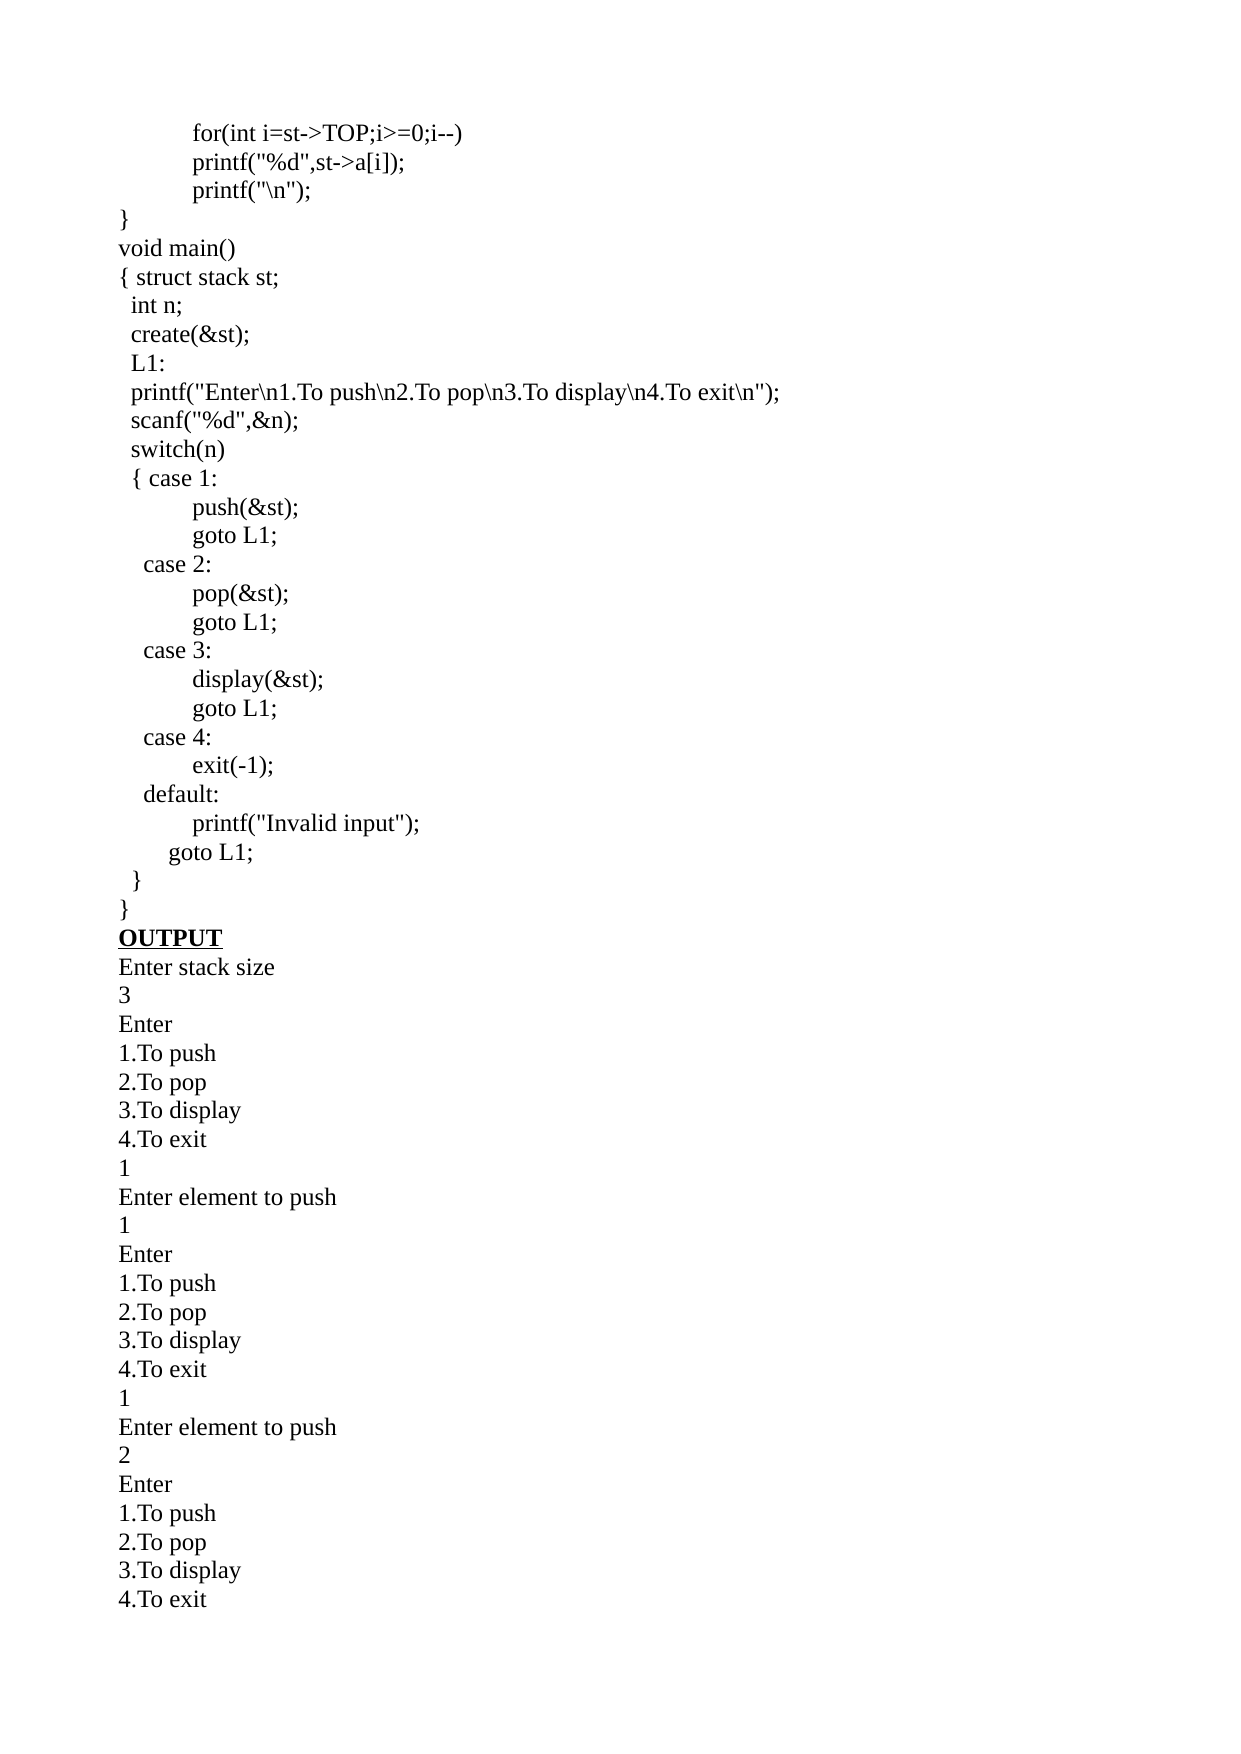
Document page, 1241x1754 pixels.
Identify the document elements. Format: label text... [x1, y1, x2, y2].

text case 3: [118, 636, 1122, 664]
text printf("Invalid input"); [118, 808, 1122, 837]
text 2.To pop [118, 1527, 1122, 1556]
text Enter element to push [118, 1182, 1122, 1211]
text void main() [118, 233, 1122, 262]
text 2.To pop [118, 1297, 1122, 1326]
text printf("Enter\n1.To push\n2.To pop\n3.To display\n4.To exit\n"); [118, 377, 1122, 406]
text goto L1; [118, 693, 1122, 722]
text 3.To display [118, 1556, 1122, 1584]
text Enter [118, 1239, 1122, 1268]
text 3.To display [118, 1096, 1122, 1124]
text Enter [118, 1469, 1122, 1498]
text goto L1; [118, 837, 1122, 866]
text goto L1; [118, 521, 1122, 549]
text case 2: [118, 549, 1122, 578]
text } [118, 204, 1122, 233]
text display(&st); [118, 664, 1122, 693]
text printf("%d",st->a[i]); [118, 147, 1122, 176]
text 1 [118, 1153, 1122, 1182]
text { struct stack st; [118, 262, 1122, 291]
text push(&st); [118, 492, 1122, 521]
text Enter stack size [118, 952, 1122, 981]
text goto L1; [118, 607, 1122, 636]
text int n; [118, 291, 1122, 319]
text Enter element to push [118, 1412, 1122, 1441]
text } [118, 894, 1122, 923]
text 3.To display [118, 1326, 1122, 1354]
text 1.To push [118, 1498, 1122, 1527]
text switch(n) [118, 434, 1122, 463]
text exit(-1); [118, 751, 1122, 779]
text 1.To push [118, 1268, 1122, 1297]
text { case 1: [118, 463, 1122, 492]
text } [118, 866, 1122, 894]
text 3 [118, 981, 1122, 1009]
text 4.To exit [118, 1124, 1122, 1153]
text Enter [118, 1009, 1122, 1038]
text scanf("%d",&n); [118, 406, 1122, 434]
text default: [118, 779, 1122, 808]
text create(&st); [118, 319, 1122, 348]
text 1.To push [118, 1038, 1122, 1067]
text 2 [118, 1441, 1122, 1469]
text printf("\n"); [118, 176, 1122, 204]
text 4.To exit [118, 1354, 1122, 1383]
text case 4: [118, 722, 1122, 751]
text 1 [118, 1383, 1122, 1412]
text 2.To pop [118, 1067, 1122, 1096]
text OUTPUT [118, 923, 1122, 952]
text L1: [118, 348, 1122, 377]
text for(int i=st->TOP;i>=0;i--) [118, 118, 1122, 147]
text 4.To exit [118, 1584, 1122, 1613]
text pop(&st); [118, 578, 1122, 607]
text 1 [118, 1211, 1122, 1239]
